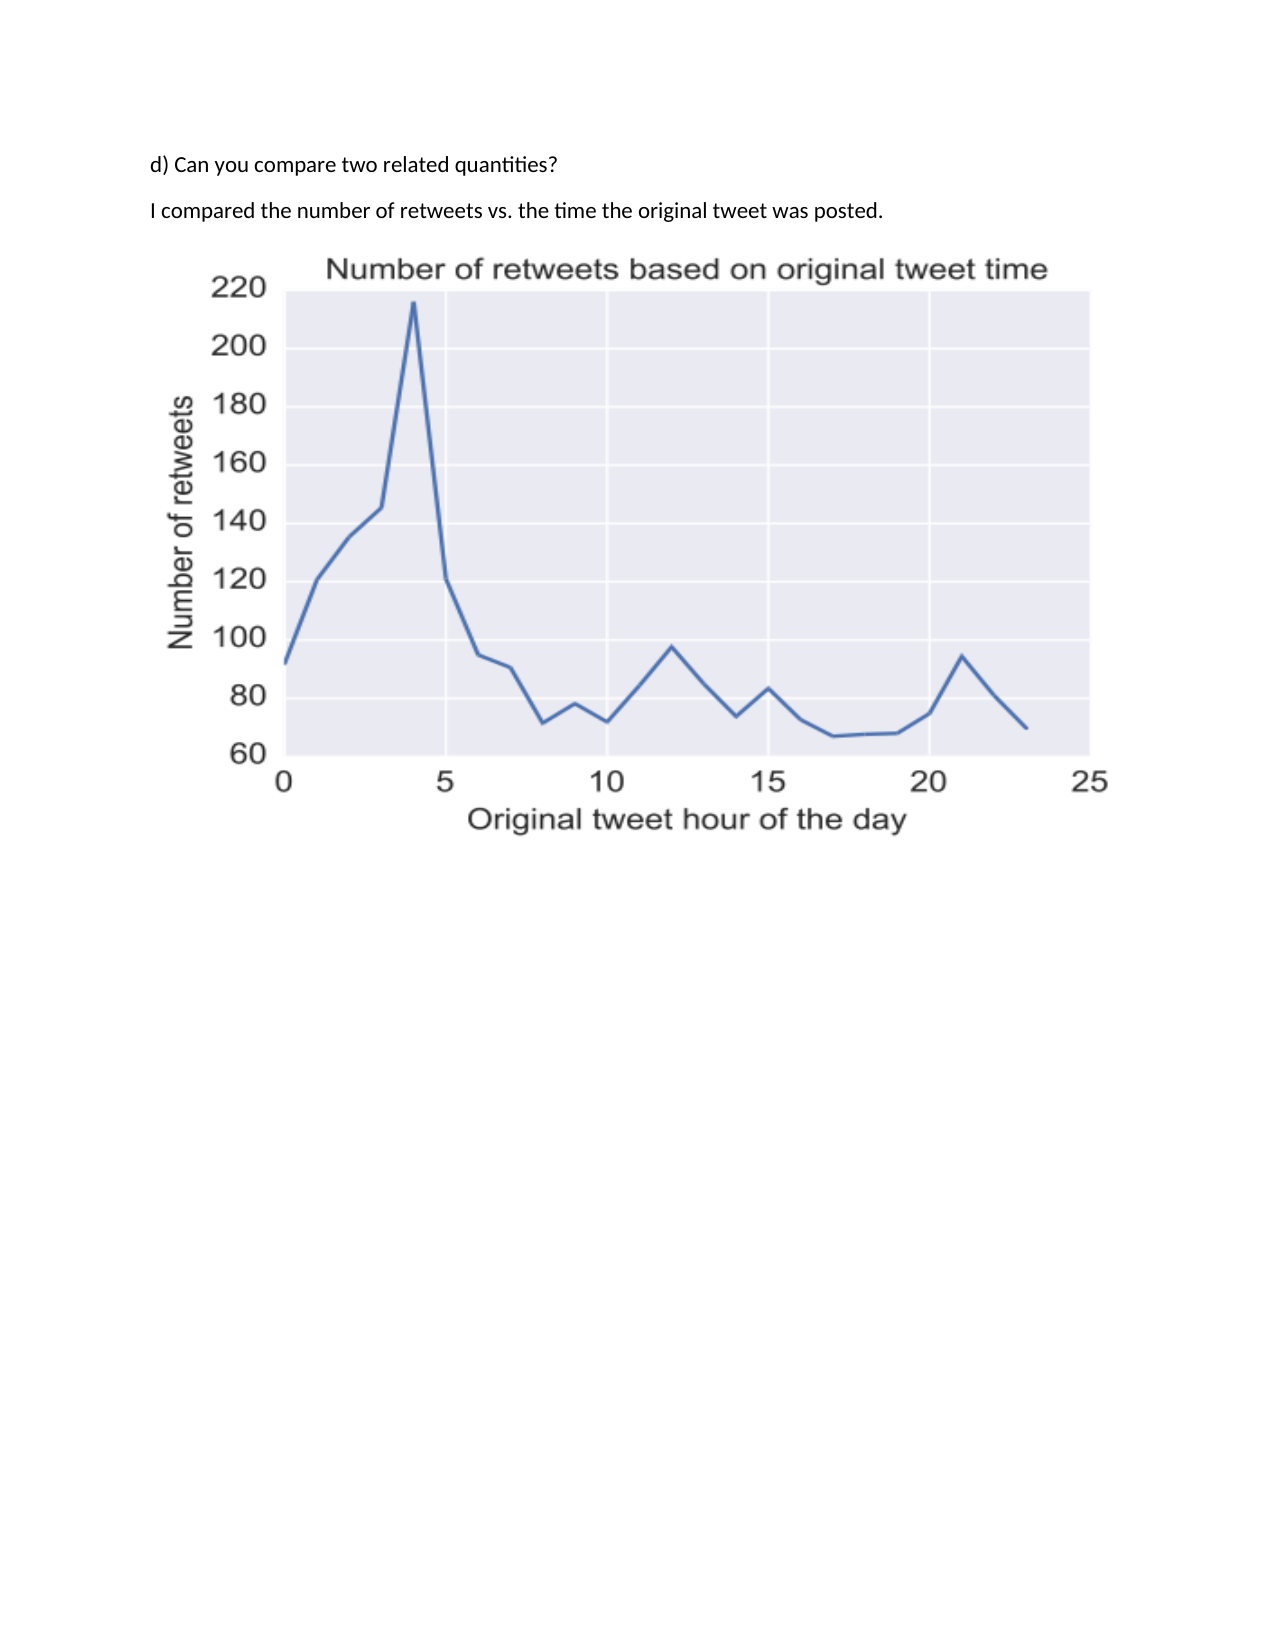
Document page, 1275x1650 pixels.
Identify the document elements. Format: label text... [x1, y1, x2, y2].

text I compared the number of retweets vs. the time the original tweet was posted. [150, 197, 1125, 224]
picture [151, 243, 1125, 849]
text d) Can you compare two related quantities? [150, 150, 1125, 178]
